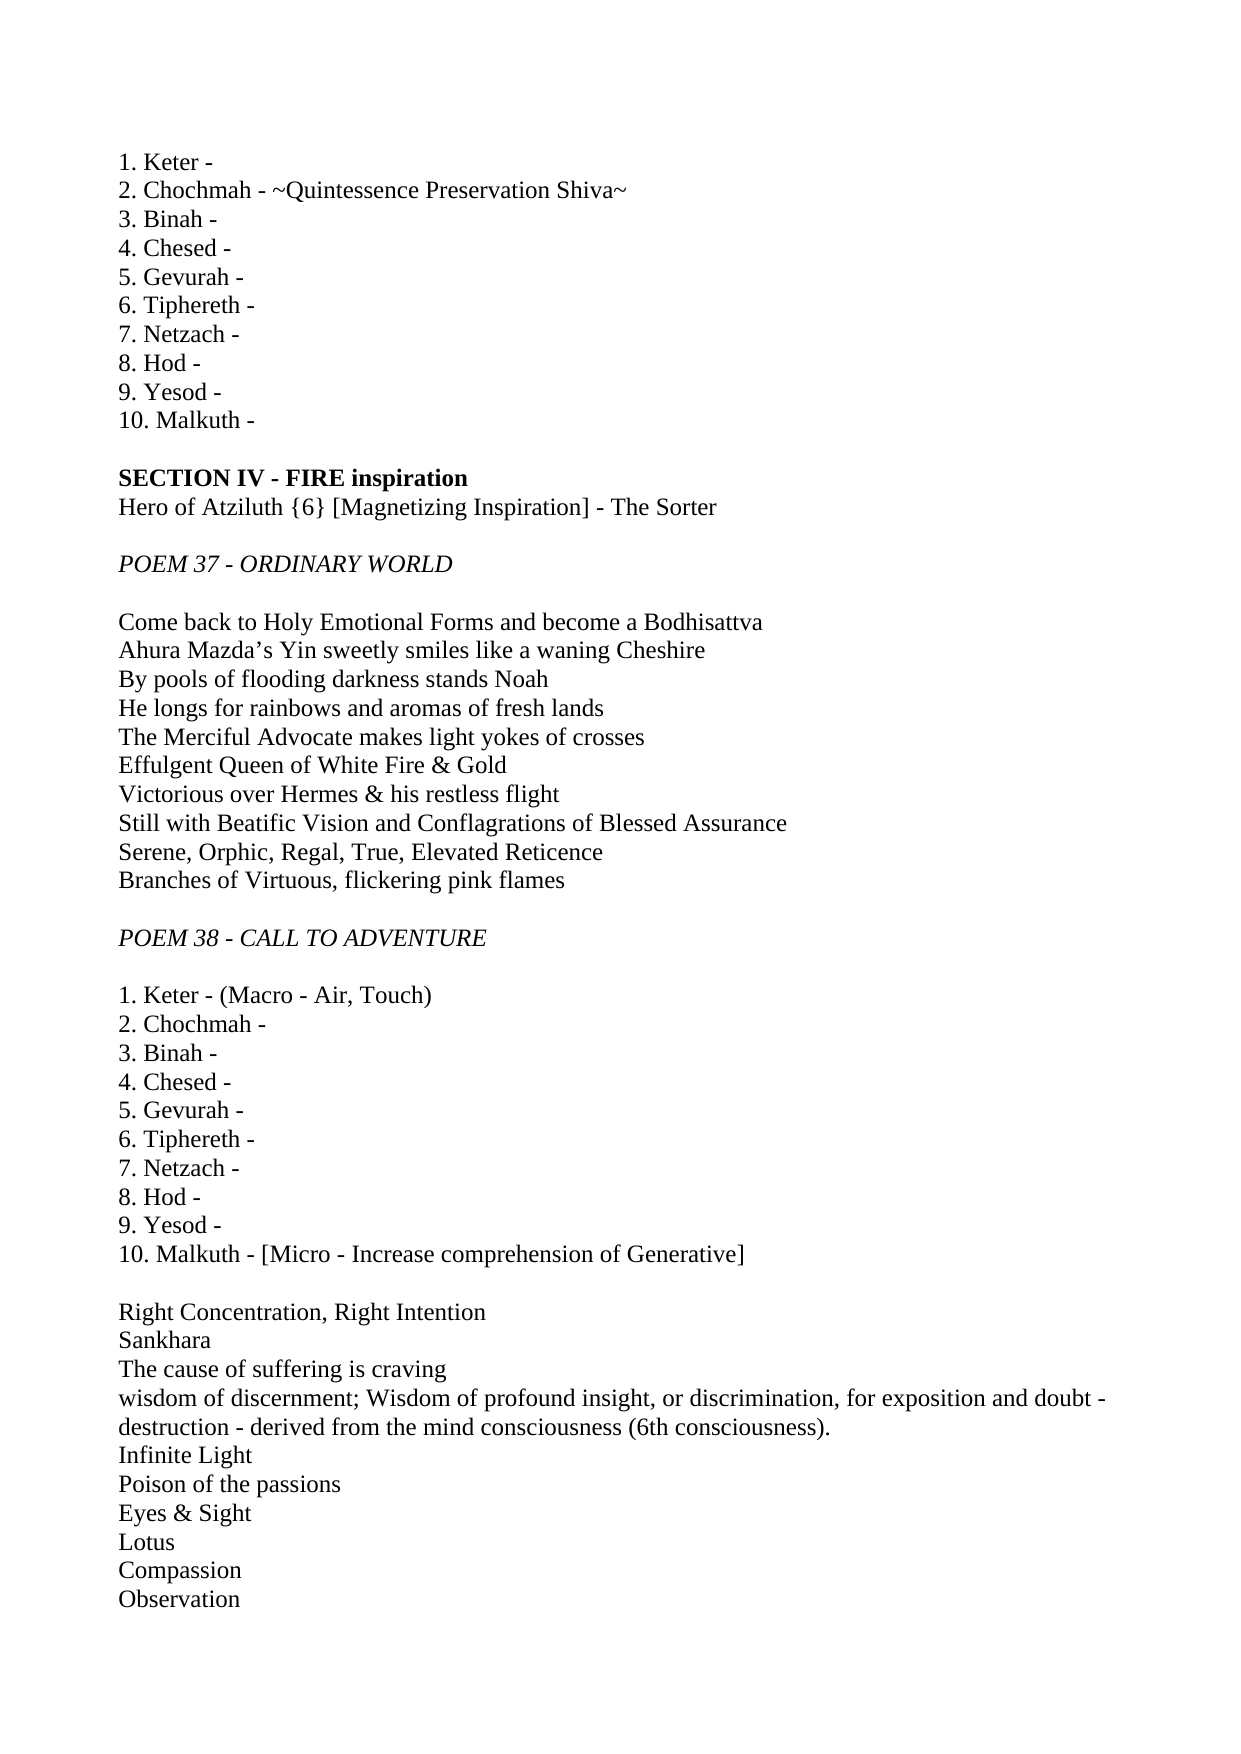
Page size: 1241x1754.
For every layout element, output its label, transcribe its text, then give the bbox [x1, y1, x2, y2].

text 10. Malkuth - [Micro - Increase comprehension of Generative] [118, 1239, 1122, 1268]
text Sankhara [118, 1326, 1122, 1354]
text POEM 37 - ORDINARY WORLD [118, 549, 1122, 578]
text Observation [118, 1584, 1122, 1613]
text Ahura Mazda’s Yin sweetly smiles like a waning Cheshire [118, 636, 1122, 664]
text 7. Netzach - [118, 1153, 1122, 1182]
text Hero of Atziluth {6} [Magnetizing Inspiration] - The Sorter [118, 492, 1122, 521]
text Poison of the passions [118, 1469, 1122, 1498]
text Still with Beatific Vision and Conflagrations of Blessed Assurance [118, 808, 1122, 837]
text 1. Keter - (Macro - Air, Touch) [118, 981, 1122, 1009]
text 4. Chesed - [118, 1067, 1122, 1096]
text 1. Keter - [118, 147, 1122, 176]
text wisdom of discernment; Wisdom of profound insight, or discrimination, for exposition and doubt - destruction - derived from the mind consciousness (6th consciousness). [118, 1383, 1122, 1441]
text Eyes & Sight [118, 1498, 1122, 1527]
text Serene, Orphic, Regal, True, Elevated Reticence [118, 837, 1122, 866]
text 4. Chesed - [118, 233, 1122, 262]
text POEM 38 - CALL TO ADVENTURE [118, 923, 1122, 952]
text 6. Tiphereth - [118, 1124, 1122, 1153]
text 6. Tiphereth - [118, 291, 1122, 319]
text Right Concentration, Right Intention [118, 1297, 1122, 1326]
text 9. Yesod - [118, 1211, 1122, 1239]
text 5. Gevurah - [118, 1096, 1122, 1124]
text Come back to Holy Emotional Forms and become a Bodhisattva [118, 607, 1122, 636]
text Infinite Light [118, 1441, 1122, 1469]
text 5. Gevurah - [118, 262, 1122, 291]
text 8. Hod - [118, 348, 1122, 377]
text The cause of suffering is craving [118, 1354, 1122, 1383]
text By pools of flooding darkness stands Noah [118, 664, 1122, 693]
text Victorious over Hermes & his restless flight [118, 779, 1122, 808]
text 3. Binah - [118, 1038, 1122, 1067]
text Compassion [118, 1556, 1122, 1584]
text Lotus [118, 1527, 1122, 1556]
text 9. Yesod - [118, 377, 1122, 406]
text The Merciful Advocate makes light yokes of crosses [118, 722, 1122, 751]
text 7. Netzach - [118, 319, 1122, 348]
text Branches of Virtuous, flickering pink flames [118, 866, 1122, 894]
text 8. Hod - [118, 1182, 1122, 1211]
text 10. Malkuth - [118, 406, 1122, 434]
text 2. Chochmah - ~Quintessence Preservation Shiva~ [118, 176, 1122, 204]
text 3. Binah - [118, 204, 1122, 233]
text He longs for rainbows and aromas of fresh lands [118, 693, 1122, 722]
text 2. Chochmah - [118, 1009, 1122, 1038]
text Effulgent Queen of White Fire & Gold [118, 751, 1122, 779]
text SECTION IV - FIRE inspiration [118, 463, 1122, 492]
